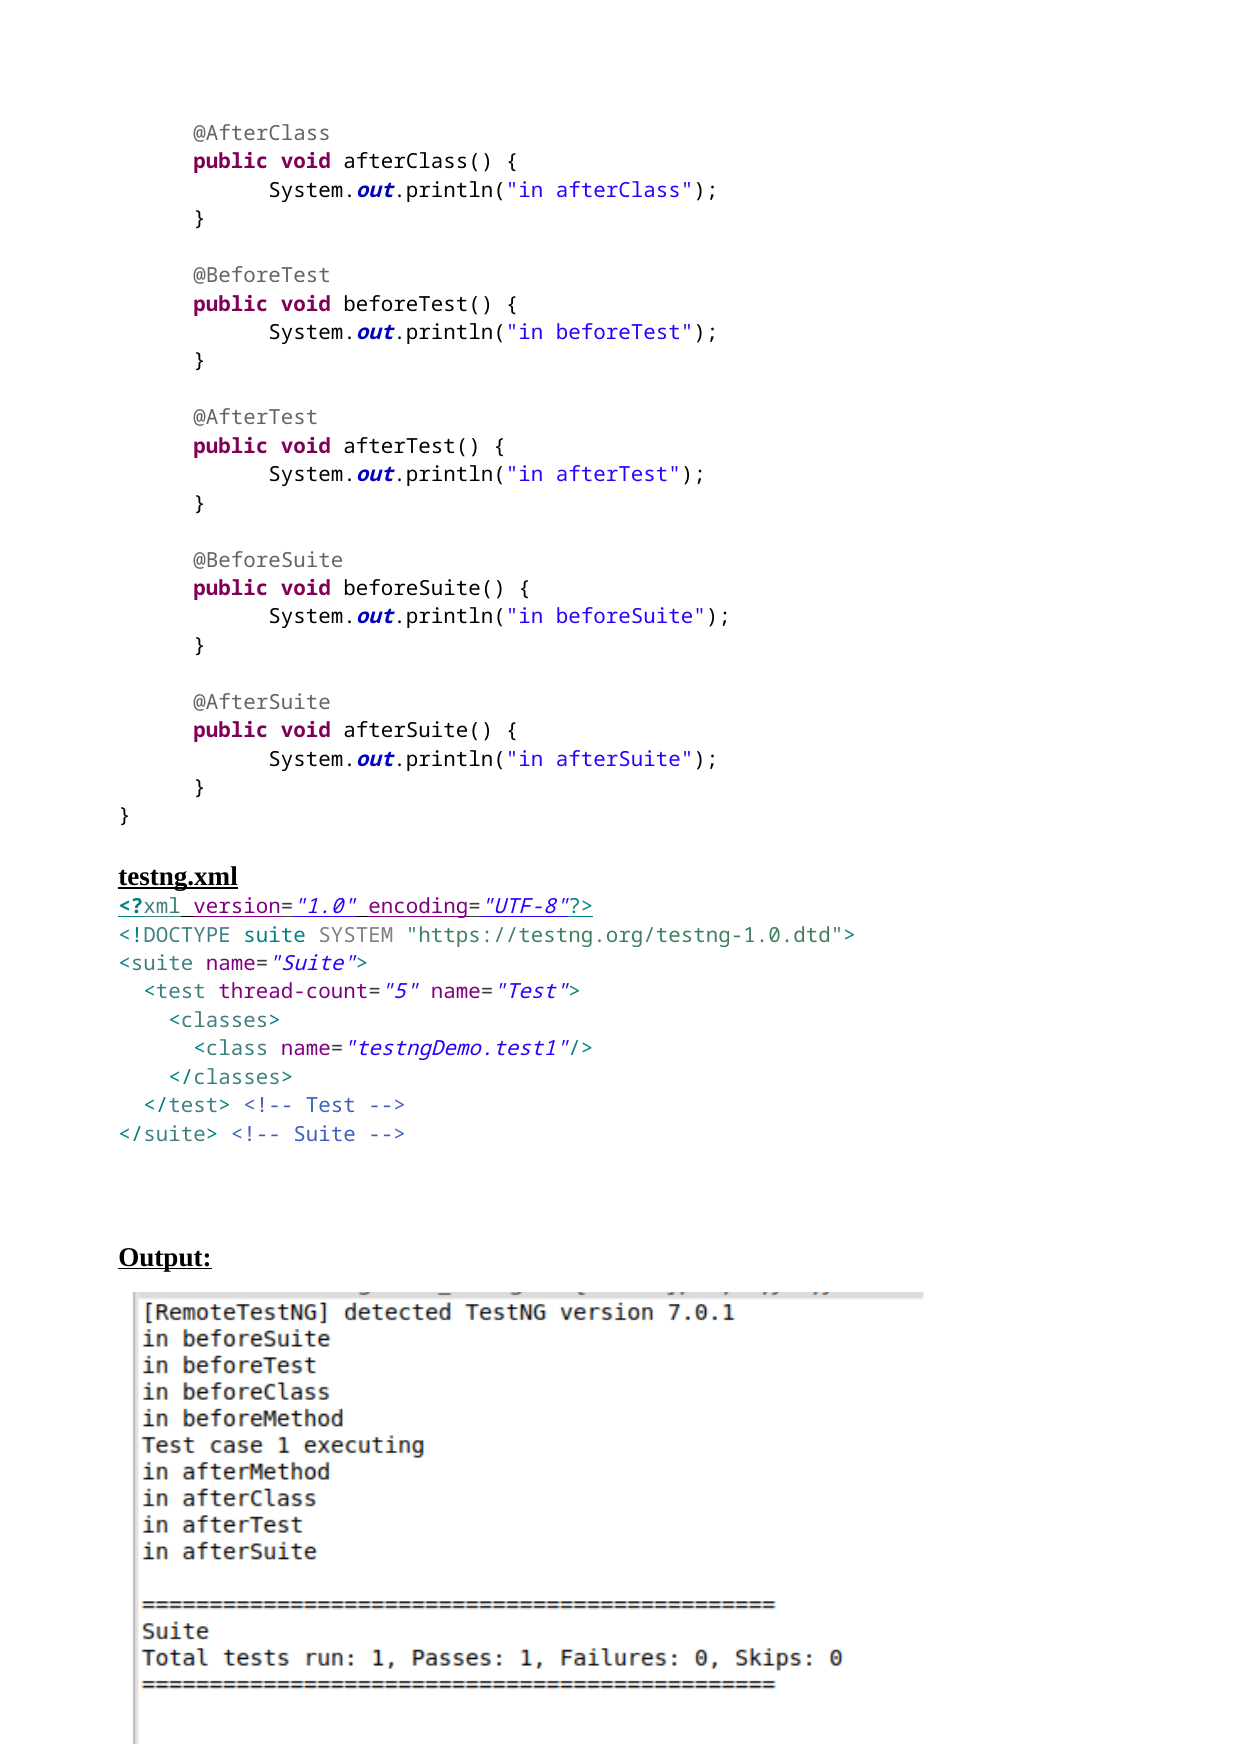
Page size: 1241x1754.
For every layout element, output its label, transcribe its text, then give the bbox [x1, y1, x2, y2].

text public void afterClass() { [118, 147, 1122, 175]
text public void afterTest() { [118, 431, 1122, 459]
text System.out.println("in afterTest"); [118, 459, 1122, 488]
text System.out.println("in afterClass"); [118, 175, 1122, 203]
text @AfterTest [118, 402, 1122, 431]
text <test thread-count="5" name="Test"> [118, 977, 1122, 1005]
text <!DOCTYPE suite SYSTEM "https://testng.org/testng-1.0.dtd"> [118, 920, 1122, 948]
text @BeforeTest [118, 260, 1122, 289]
text @AfterSuite [118, 687, 1122, 715]
text System.out.println("in beforeSuite"); [118, 602, 1122, 630]
text <class name="testngDemo.test1"/> [118, 1033, 1122, 1062]
text </suite> <!-- Suite --> [118, 1119, 1122, 1147]
text </classes> [118, 1062, 1122, 1090]
text public void beforeSuite() { [118, 573, 1122, 602]
text public void beforeTest() { [118, 289, 1122, 317]
text } [118, 488, 1122, 516]
text } [118, 772, 1122, 801]
text System.out.println("in beforeTest"); [118, 317, 1122, 346]
text <suite name="Suite"> [118, 948, 1122, 977]
picture [132, 1292, 924, 1744]
text } [118, 630, 1122, 658]
text @AfterClass [118, 118, 1122, 147]
text } [118, 203, 1122, 232]
text @BeforeSuite [118, 545, 1122, 573]
text } [118, 801, 1122, 829]
text <classes> [118, 1005, 1122, 1033]
text } [118, 346, 1122, 374]
text testng.xml [118, 860, 1122, 891]
text public void afterSuite() { [118, 715, 1122, 744]
text <?xml version="1.0" encoding="UTF-8"?> [118, 891, 1122, 920]
text </test> <!-- Test --> [118, 1090, 1122, 1119]
text System.out.println("in afterSuite"); [118, 744, 1122, 772]
text Output: [118, 1241, 1122, 1272]
